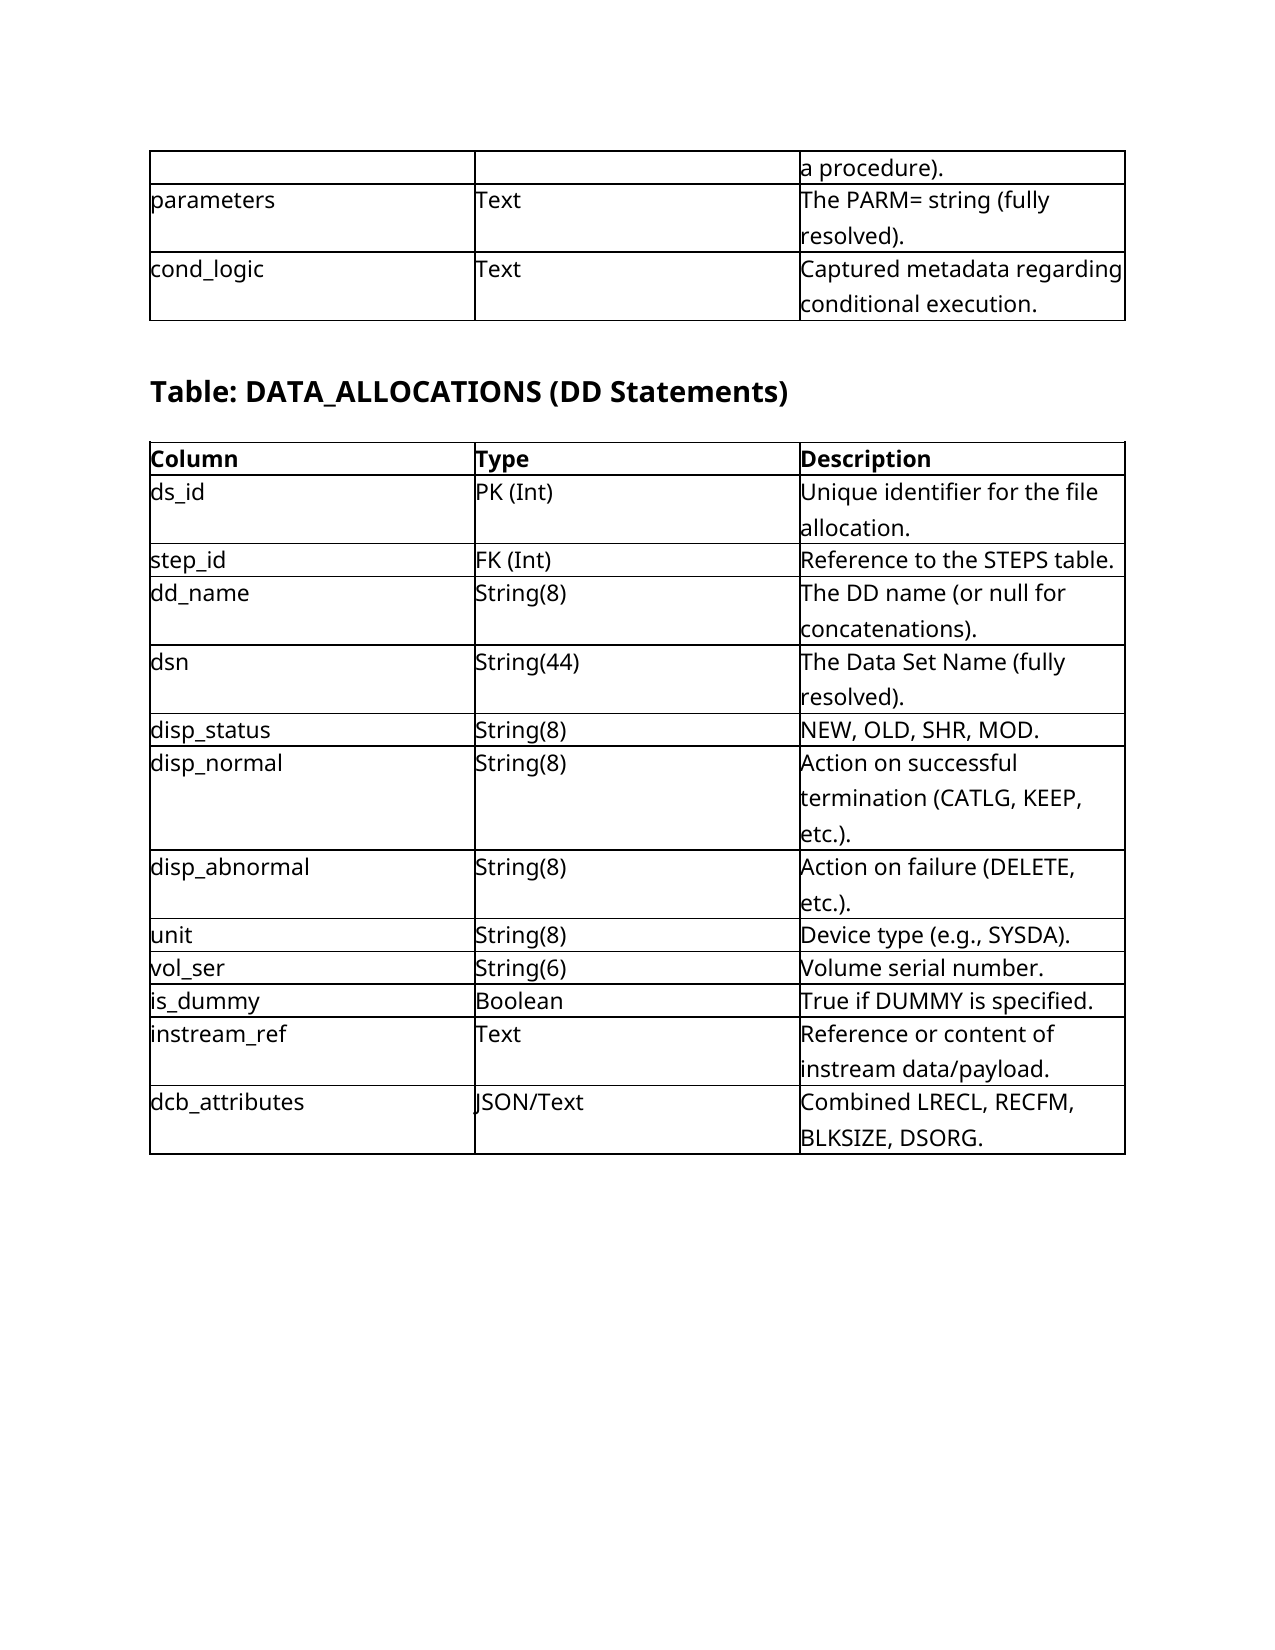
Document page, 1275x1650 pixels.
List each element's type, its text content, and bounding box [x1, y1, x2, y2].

table_cell is_dummy [151, 985, 474, 1016]
table_cell cond_logic [151, 253, 474, 320]
table_cell Boolean [476, 985, 799, 1016]
table_cell Unique identifier for the file allocation. [801, 476, 1124, 543]
table_cell FK (Int) [476, 544, 799, 576]
table_cell Action on successful termination (CATLG, KEEP, etc.). [801, 747, 1124, 849]
table_cell String(8) [476, 747, 799, 849]
table_cell Reference to the STEPS table. [801, 544, 1124, 576]
table_cell String(6) [476, 952, 799, 983]
table_cell The Data Set Name (fully resolved). [801, 646, 1124, 712]
table_cell vol_ser [151, 952, 474, 983]
table_cell Captured metadata regarding conditional execution. [801, 253, 1124, 320]
table_cell Action on failure (DELETE, etc.). [801, 851, 1124, 918]
table_cell disp_normal [151, 747, 474, 849]
table_cell Reference or content of instream data/payload. [801, 1018, 1124, 1084]
table_cell PK (Int) [476, 476, 799, 543]
table_cell NEW, OLD, SHR, MOD. [801, 714, 1124, 745]
table_cell ds_id [151, 476, 474, 543]
table_cell disp_status [151, 714, 474, 745]
table_cell dd_name [151, 577, 474, 644]
table_cell String(8) [476, 851, 799, 918]
table_cell Text [476, 185, 799, 251]
table_cell Text [476, 1018, 799, 1084]
table_cell Combined LRECL, RECFM, BLKSIZE, DSORG. [801, 1086, 1124, 1153]
table_cell String(8) [476, 919, 799, 951]
table_cell Volume serial number. [801, 952, 1124, 983]
table_cell Device type (e.g., SYSDA). [801, 919, 1124, 951]
table_cell step_id [151, 544, 474, 576]
table_cell JSON/Text [476, 1086, 799, 1153]
table_cell String(8) [476, 714, 799, 745]
table_cell The DD name (or null for concatenations). [801, 577, 1124, 644]
table_cell unit [151, 919, 474, 951]
table_cell parameters [151, 185, 474, 251]
table_cell [476, 152, 799, 183]
table_cell True if DUMMY is specified. [801, 985, 1124, 1016]
subtitle Table: DATA_ALLOCATIONS (DD Statements) [150, 371, 1125, 411]
table_cell [151, 152, 474, 183]
table_cell instream_ref [151, 1018, 474, 1084]
table_cell dsn [151, 646, 474, 712]
table_cell Text [476, 253, 799, 320]
table_header Column [151, 443, 474, 474]
table_cell String(44) [476, 646, 799, 712]
table_cell The PARM= string (fully resolved). [801, 185, 1124, 251]
table_cell disp_abnormal [151, 851, 474, 918]
table_cell dcb_attributes [151, 1086, 474, 1153]
table_cell a procedure). [801, 152, 1124, 183]
table_header Type [476, 443, 799, 474]
table_header Description [801, 443, 1124, 474]
table_cell String(8) [476, 577, 799, 644]
